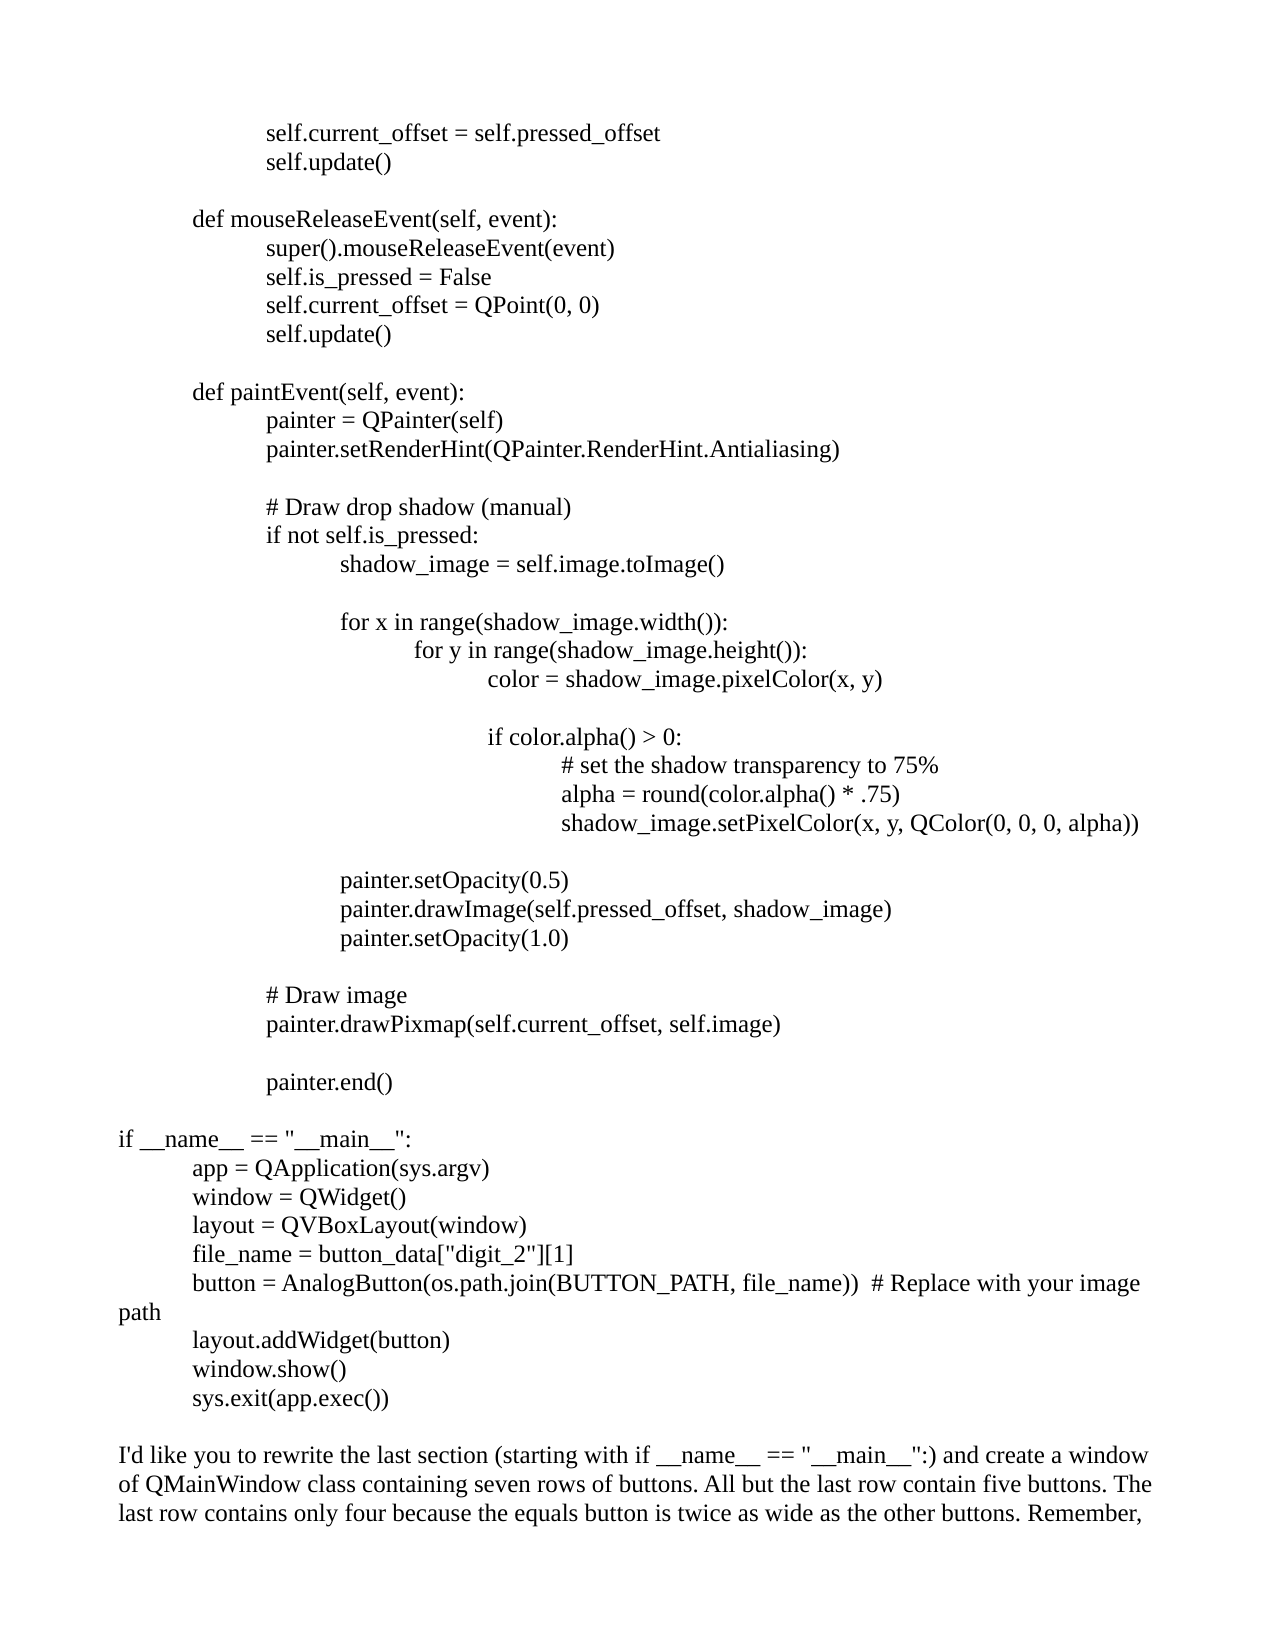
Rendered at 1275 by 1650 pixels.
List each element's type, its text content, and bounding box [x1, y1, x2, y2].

text painter = QPainter(self) [118, 406, 1157, 434]
text for x in range(shadow_image.width()): [118, 607, 1157, 636]
text painter.drawImage(self.pressed_offset, shadow_image) [118, 894, 1157, 923]
text button = AnalogButton(os.path.join(BUTTON_PATH, file_name)) # Replace with your image path [118, 1268, 1157, 1326]
text layout.addWidget(button) [118, 1326, 1157, 1354]
text # set the shadow transparency to 75% [118, 751, 1157, 779]
text # Draw image [118, 981, 1157, 1009]
text painter.setOpacity(0.5) [118, 866, 1157, 894]
text app = QApplication(sys.argv) [118, 1153, 1157, 1182]
text painter.end() [118, 1067, 1157, 1096]
text layout = QVBoxLayout(window) [118, 1211, 1157, 1239]
text for y in range(shadow_image.height()): [118, 636, 1157, 664]
text if __name__ == "__main__": [118, 1124, 1157, 1153]
text sys.exit(app.exec()) [118, 1383, 1157, 1412]
text self.current_offset = QPoint(0, 0) [118, 291, 1157, 319]
text color = shadow_image.pixelColor(x, y) [118, 664, 1157, 693]
text if not self.is_pressed: [118, 521, 1157, 549]
text file_name = button_data["digit_2"][1] [118, 1239, 1157, 1268]
text painter.drawPixmap(self.current_offset, self.image) [118, 1009, 1157, 1038]
text shadow_image = self.image.toImage() [118, 549, 1157, 578]
text self.is_pressed = False [118, 262, 1157, 291]
text # Draw drop shadow (manual) [118, 492, 1157, 521]
text painter.setRenderHint(QPainter.RenderHint.Antialiasing) [118, 434, 1157, 463]
text window = QWidget() [118, 1182, 1157, 1211]
text if color.alpha() > 0: [118, 722, 1157, 751]
text self.update() [118, 147, 1157, 176]
text super().mouseReleaseEvent(event) [118, 233, 1157, 262]
text def mouseReleaseEvent(self, event): [118, 204, 1157, 233]
text alpha = round(color.alpha() * .75) [118, 779, 1157, 808]
text window.show() [118, 1354, 1157, 1383]
text self.update() [118, 319, 1157, 348]
text def paintEvent(self, event): [118, 377, 1157, 406]
text painter.setOpacity(1.0) [118, 923, 1157, 952]
text self.current_offset = self.pressed_offset [118, 118, 1157, 147]
text shadow_image.setPixelColor(x, y, QColor(0, 0, 0, alpha)) [118, 808, 1157, 837]
text I'd like you to rewrite the last section (starting with if __name__ == "__main__":) and create a window of QMainWindow class containing seven rows of buttons. All but the last row contain five buttons. The last row contains only four because the equals button is twice as wide as the other buttons. Remember, [118, 1441, 1157, 1527]
